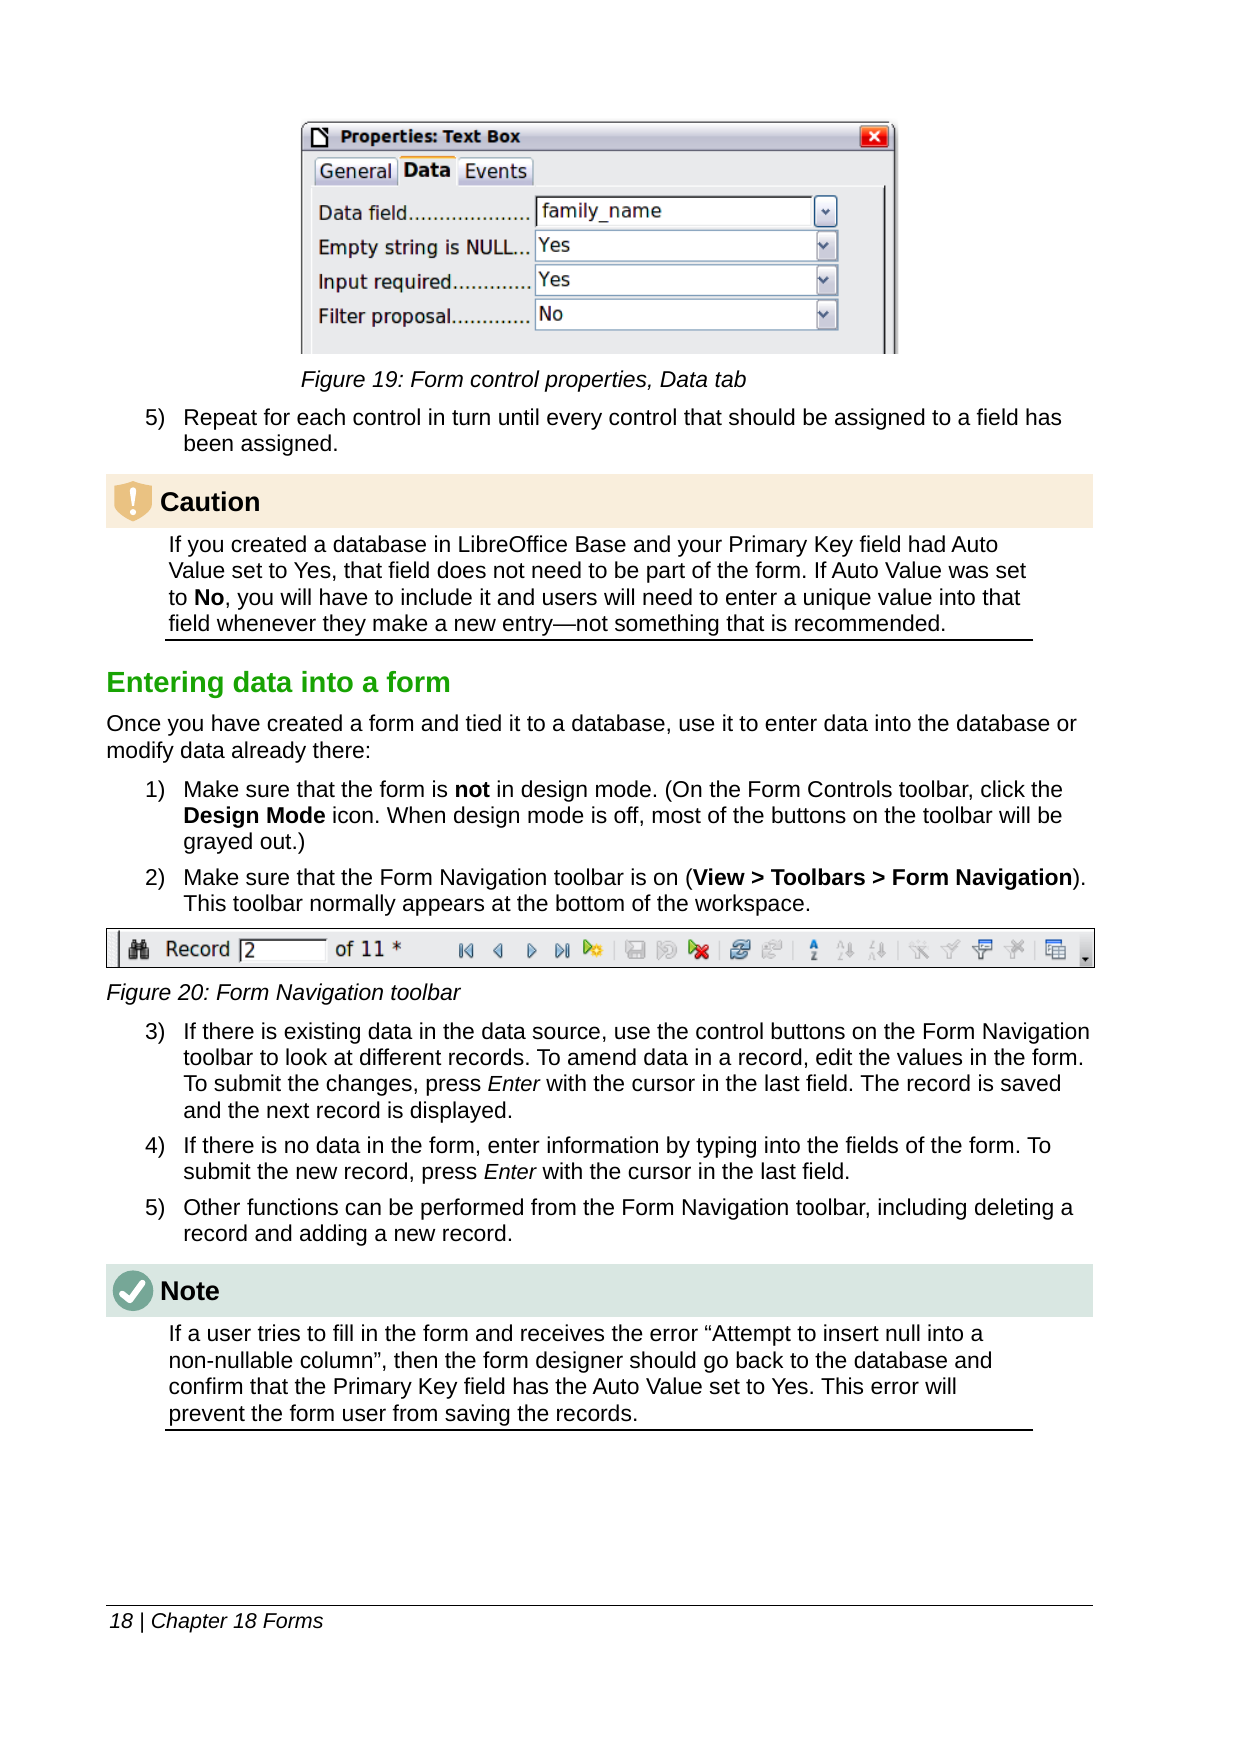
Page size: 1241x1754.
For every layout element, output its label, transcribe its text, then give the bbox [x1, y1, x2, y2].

list Once you have created a form and tied it to a database, use it to enter data into the database or modify data already there: [106, 710, 1093, 763]
list Repeat for each control in turn until every control that should be assigned to a field has been assigned. [165, 404, 1093, 457]
list Other functions can be performed from the Form Navigation toolbar, including deleting a record and adding a new record. [165, 1193, 1093, 1246]
text If a user tries to fill in the form and receives the error “Attempt to insert null into a non-nullable column”, then the form designer should go back to the database and confirm that the Primary Key field has the Auto Value set to Yes. This error will prevent the form user from saving the records. [165, 1317, 1033, 1429]
text If you created a database in LibreOffice Base and your Primary Key field had Auto Value set to Yes, that field does not need to be part of the form. If Auto Value was set to No, you will have to include it and users will need to enter a unique value into that field whenever they make a new entry—not something that is recommended. [165, 528, 1033, 639]
list If there is no data in the form, enter information by typing into the fields of the form. To submit the new record, press Enter with the cursor in the last field. [165, 1132, 1093, 1185]
list If there is existing data in the data source, use the control buttons on the Form Navigation toolbar to look at different records. To amend data in a record, edit the values in the form. To submit the changes, press Enter with the cursor in the last field. The record is saved and the next record is displayed. [165, 1018, 1093, 1123]
list Make sure that the form is not in design mode. (On the Form Controls toolbar, click the Design Mode icon. When design mode is off, most of the buttons on the toolbar will be grayed out.) [165, 776, 1093, 855]
subtitle Entering data into a form [106, 665, 1093, 699]
picture [300, 118, 899, 354]
list Make sure that the Form Navigation toolbar is on (View > Toolbars > Form Navigation). This toolbar normally appears at the bottom of the workspace. [165, 863, 1093, 916]
subtitle Caution [106, 474, 1093, 528]
subtitle Note [106, 1264, 1093, 1317]
text Figure 19: Form control properties, Data tab [301, 366, 898, 392]
text Figure 20: Form Navigation toolbar [106, 979, 1094, 1006]
picture [107, 929, 1094, 967]
